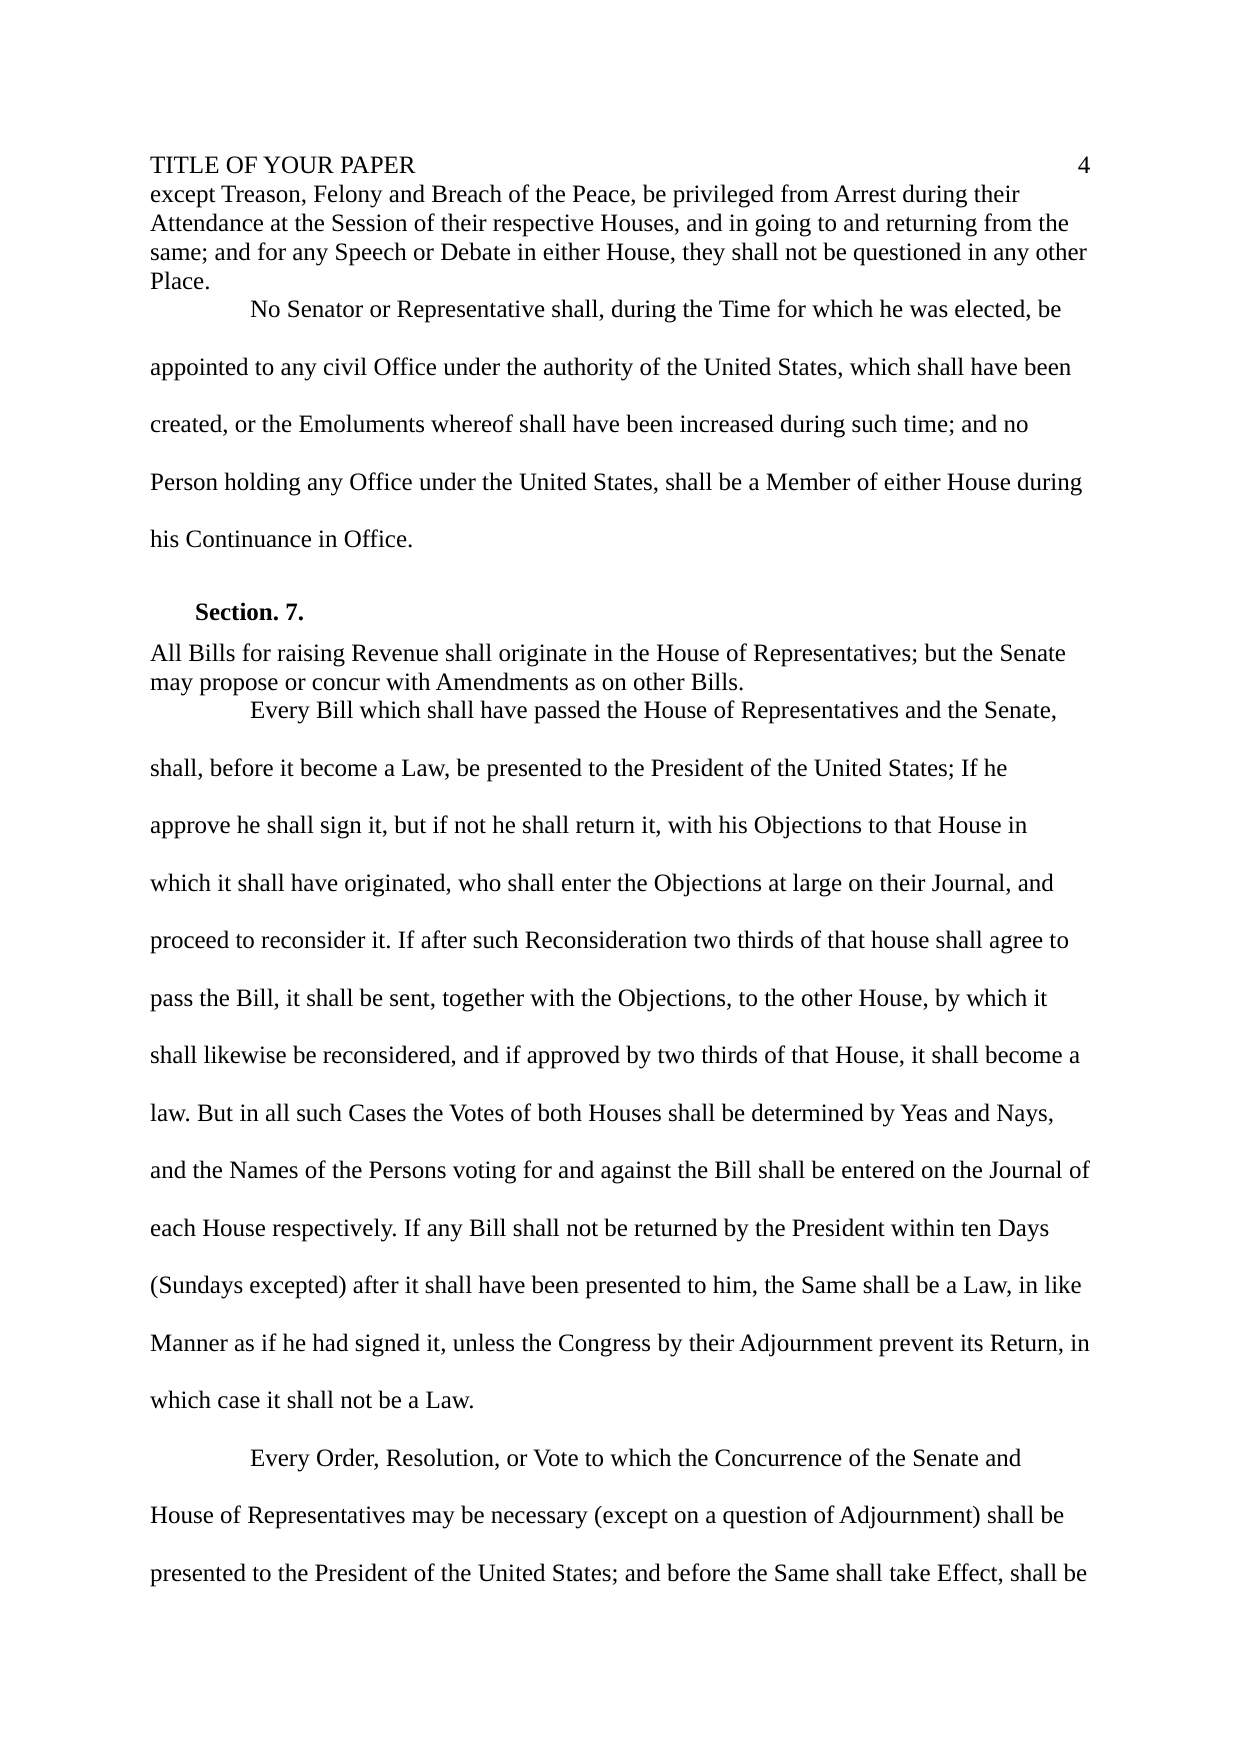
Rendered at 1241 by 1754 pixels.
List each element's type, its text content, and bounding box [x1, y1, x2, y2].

subtitle Section. 7. [195, 597, 1090, 625]
text Every Order, Resolution, or Vote to which the Concurrence of the Senate and House of Representatives may be necessary (except on a question of Adjournment) shall be presented to the President of the United States; and before the Same shall take Effect, shall be [150, 1443, 1090, 1587]
text Every Bill which shall have passed the House of Representatives and the Senate, shall, before it become a Law, be presented to the President of the United States; If he approve he shall sign it, but if not he shall return it, with his Objections to that House in which it shall have originated, who shall enter the Objections at large on their Journal, and proceed to reconsider it. If after such Reconsideration two thirds of that house shall agree to pass the Bill, it shall be sent, together with the Objections, to the other House, by which it shall likewise be reconsidered, and if approved by two thirds of that House, it shall become a law. But in all such Cases the Votes of both Houses shall be determined by Yeas and Nays, and the Names of the Persons voting for and against the Bill shall be entered on the Journal of each House respectively. If any Bill shall not be returned by the President within ten Days (Sundays excepted) after it shall have been presented to him, the Same shall be a Law, in like Manner as if he had signed it, unless the Congress by their Adjournment prevent its Return, in which case it shall not be a Law. [150, 695, 1090, 1414]
text No Senator or Representative shall, during the Time for which he was elected, be appointed to any civil Office under the authority of the United States, which shall have been created, or the Emoluments whereof shall have been increased during such time; and no Person holding any Office under the United States, shall be a Member of either House during his Continuance in Office. [150, 294, 1090, 553]
text except Treason, Felony and Breach of the Peace, be privileged from Arrest during their Attendance at the Session of their respective Houses, and in going to and returning from the same; and for any Speech or Debate in either House, they shall not be questioned in any other Place. [150, 179, 1090, 294]
text All Bills for raising Revenue shall originate in the House of Representatives; but the Senate may propose or concur with Amendments as on other Bills. [150, 638, 1090, 695]
